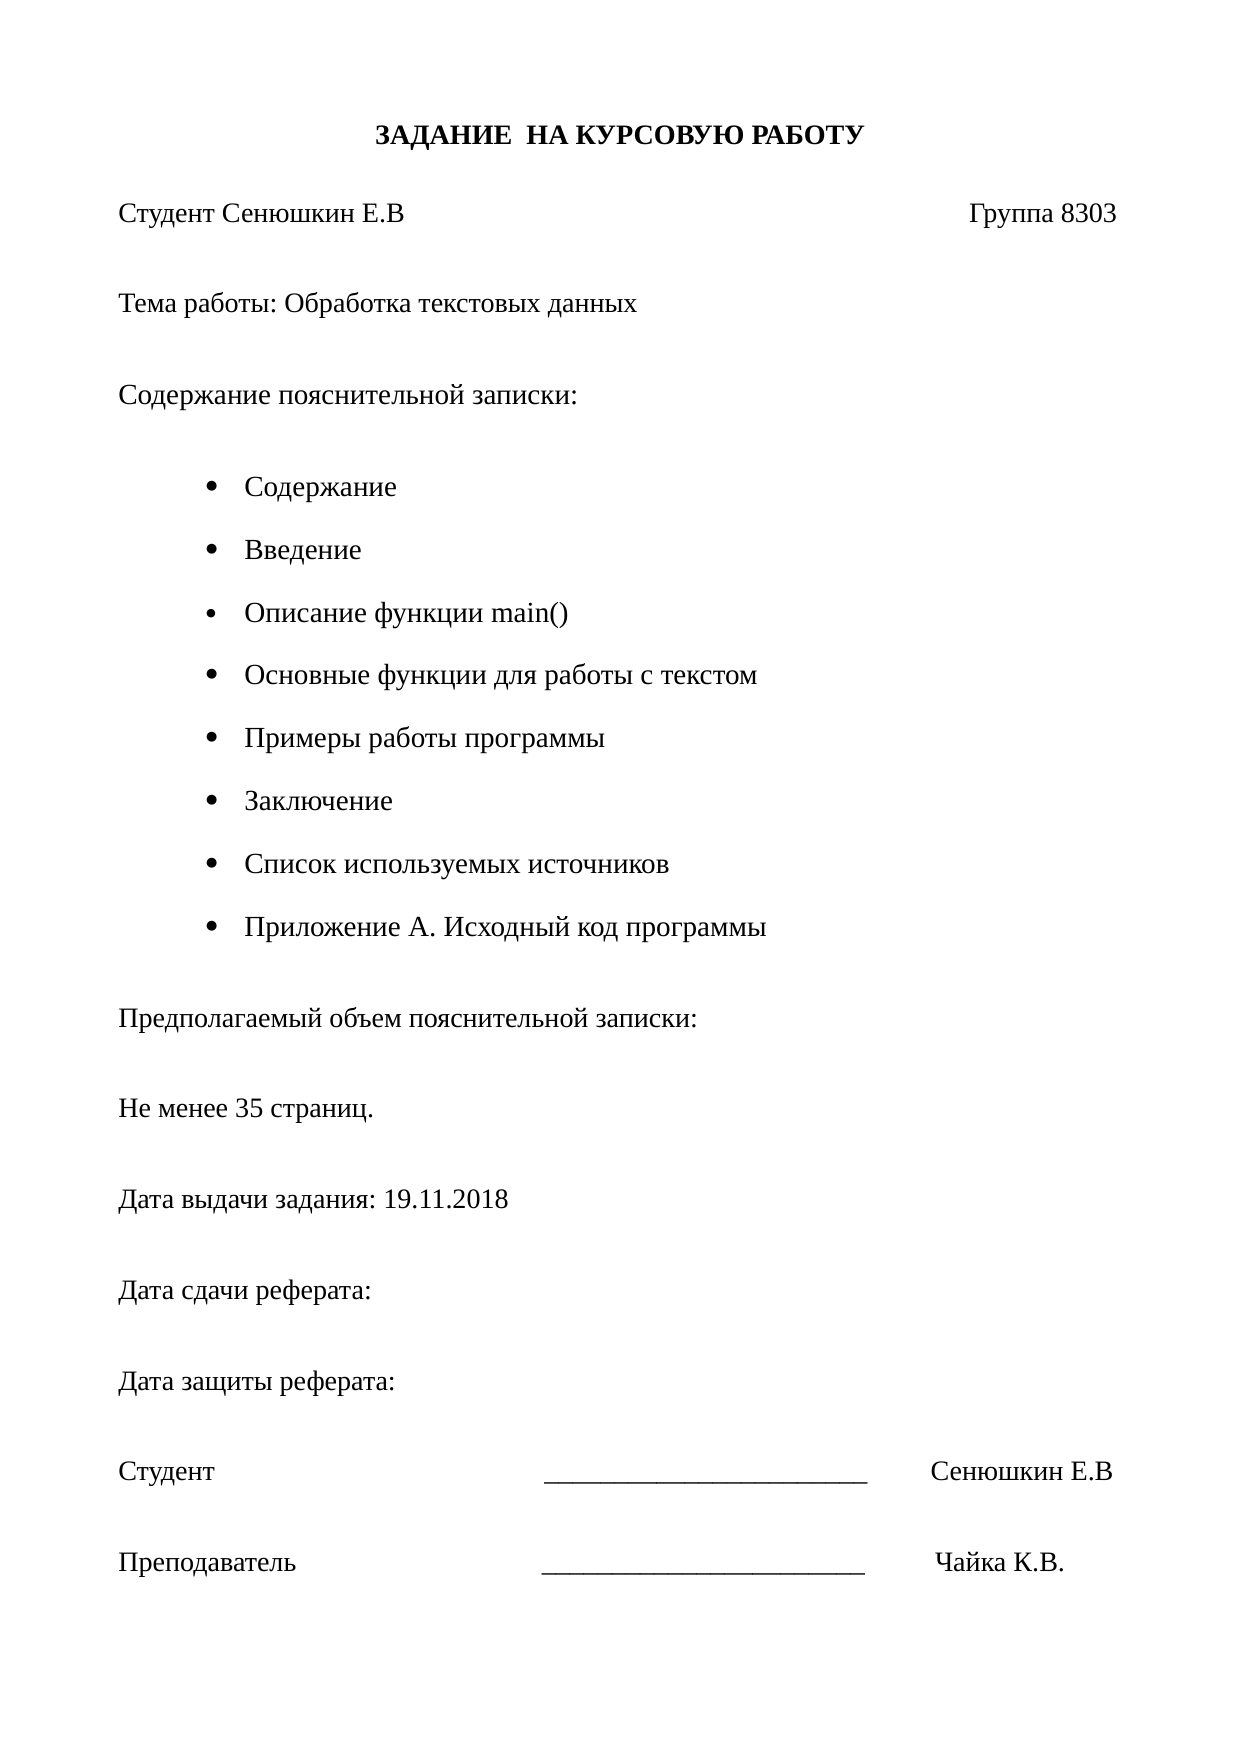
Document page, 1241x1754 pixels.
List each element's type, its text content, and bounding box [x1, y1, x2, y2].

list Основные функции для работы с текстом [207, 657, 1122, 691]
text Преподаватель _______________________ Чайка К.В. [118, 1545, 1122, 1577]
list Приложение А. Исходный код программы [207, 909, 1122, 942]
text Дата защиты реферата: [118, 1364, 1122, 1396]
list Примеры работы программы [207, 720, 1122, 754]
text Тема работы: Обработка текстовых данных [118, 287, 1122, 319]
text Предполагаемый объем пояснительной записки: [118, 1001, 1122, 1033]
list Список используемых источников [207, 846, 1122, 879]
text Не менее 35 страниц. [118, 1091, 1122, 1124]
text Дата сдачи реферата: [118, 1273, 1122, 1305]
text Дата выдачи задания: 19.11.2018 [118, 1182, 1122, 1214]
text ЗАДАНИЕ НА КУРСОВУЮ РАБОТУ [118, 118, 1122, 151]
text Содержание пояснительной записки: [118, 377, 1122, 411]
list Введение [207, 532, 1122, 566]
text Студент Сенюшкин Е.В Группа 8303 [118, 196, 1122, 228]
list Заключение [207, 783, 1122, 817]
text Студент _______________________ Сенюшкин Е.В [118, 1454, 1122, 1487]
list Содержание [207, 469, 1122, 503]
list Описание функции main() [207, 595, 1122, 628]
